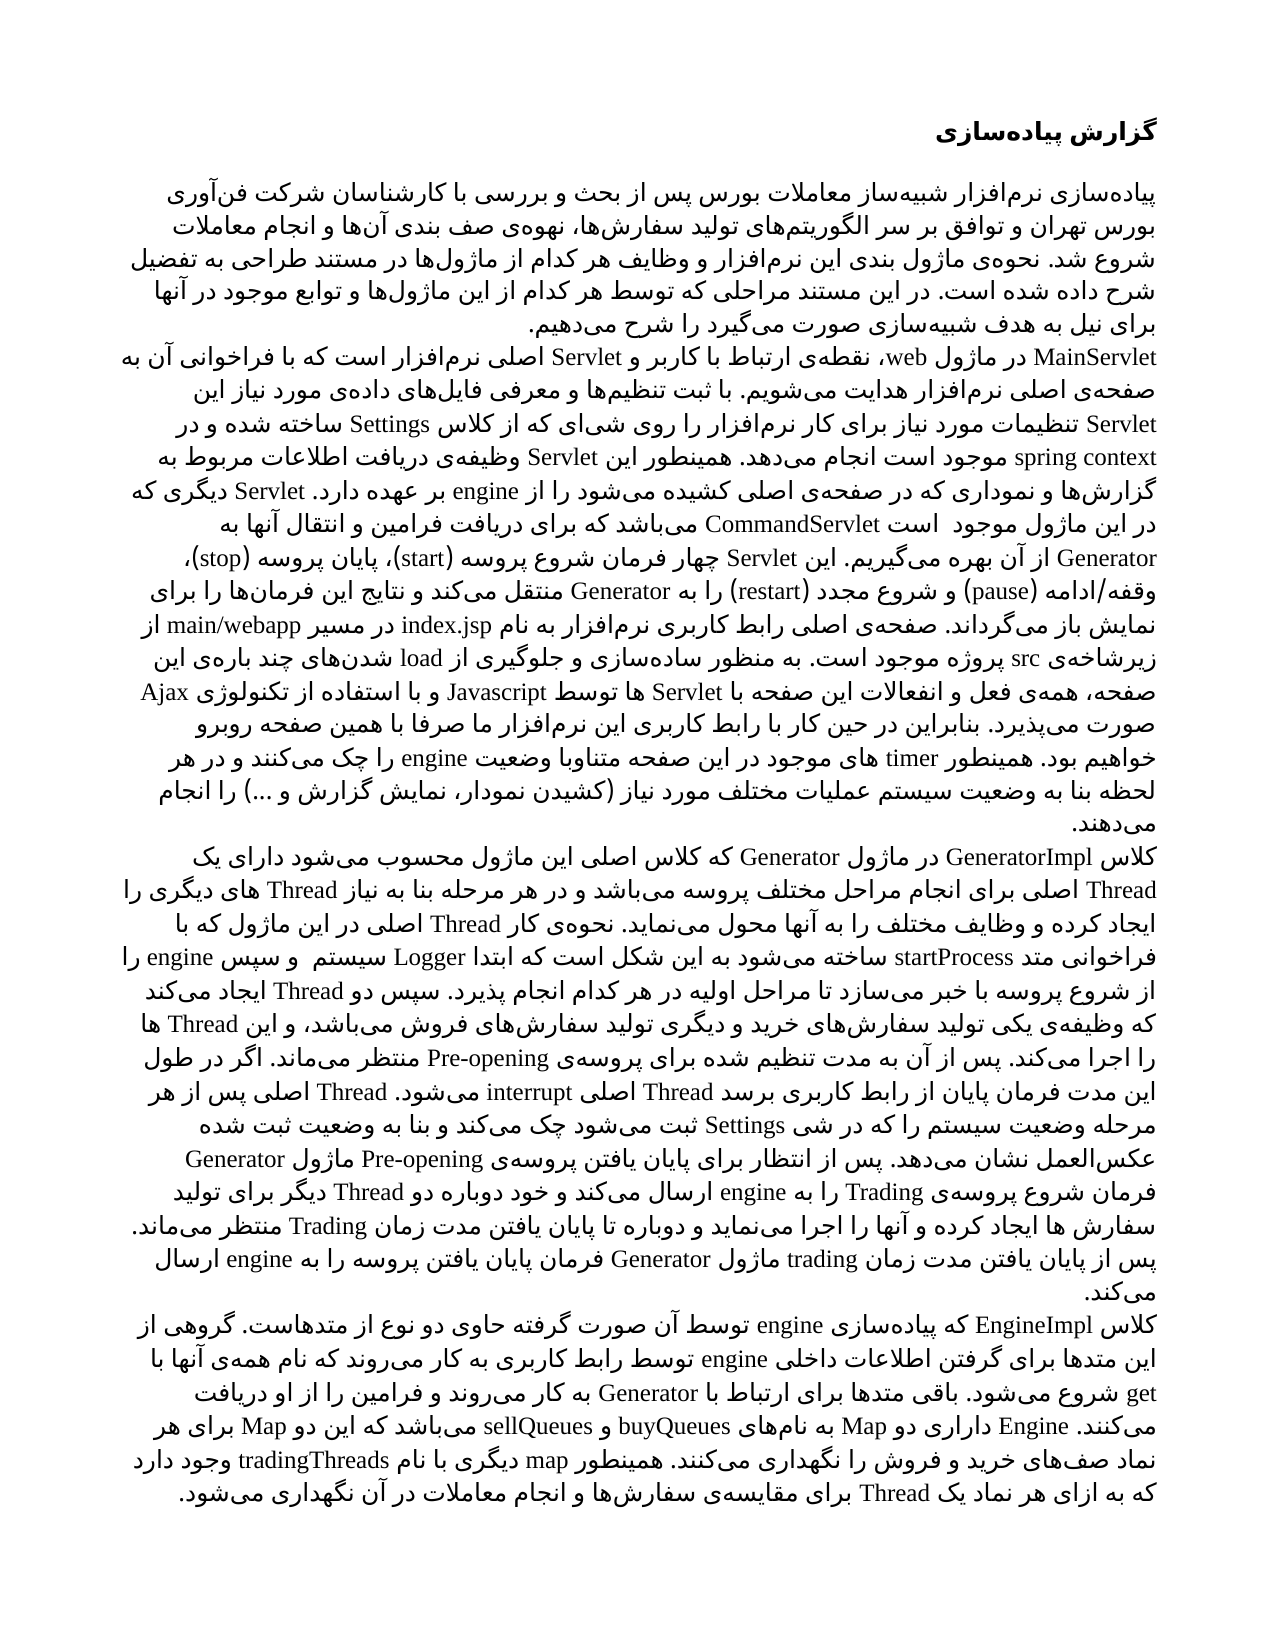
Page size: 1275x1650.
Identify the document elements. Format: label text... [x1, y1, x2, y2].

text پیاده‌سازی نرم‌افزار شبیه‌ساز معاملات بورس پس از بحث و بررسی با کارشناسان شرکت فن‌آوری بورس تهران و توافق بر سر الگوریتم‌های تولید سفارش‌ها، نهوه‌ی صف بندی آن‌ها و انجام معاملات شروع شد. نحوه‌ی ماژول بندی این نرم‌افزار و وظایف هر کدام از ماژول‌ها در مستند طراحی به تفضیل شرح داده شده است. در این مستند مراحلی که توسط هر کدام از این ماژول‌ها و توابع موجود در آنها برای نیل به هدف شبیه‌سازی صورت می‌گیرد را شرح می‌دهیم. [118, 179, 1157, 342]
text گزارش پیاده‌سازی [118, 118, 1157, 151]
text کلاس GeneratorImpl در ماژول Generator که کلاس اصلی این ماژول محسوب می‌شود دارای یک Thread‌ اصلی برای انجام مراحل مختلف پروسه می‌باشد و در هر مرحله بنا به نیاز Thread های دیگری را ایجاد کرده و وظایف مختلف را به آنها محول می‌نماید. نحوه‌ی کار Thread اصلی در این ماژول که با فراخوانی متد startProcess ساخته می‌شود به این شکل است که ابتدا Logger سیستم و سپس engine را از شروع پروسه با خبر می‌سازد تا مراحل اولیه در هر کدام انجام پذیرد. سپس دو Thread ایجاد می‌‌کند که وظیفه‌ی یکی تولید سفارش‌های خرید و دیگری تولید سفارش‌های فروش می‌باشد، و این Thread ها را اجرا می‌کند. پس از آن به مدت تنظیم شده برای پروسه‌ی Pre-opening منتظر می‌ماند. اگر در طول این مدت فرمان پایان از رابط کاربری برسد Thread اصلی interrupt می‌شود. Thread اصلی پس از هر مرحله وضعیت سیستم را که در شی Settings ثبت می‌شود چک می‌کند و بنا به وضعیت ثبت شده عکس‌العمل نشان می‌دهد. پس از انتظار برای پایان یافتن پروسه‌ی Pre-opening ماژول Generator فرمان شروع پروسه‌ی Trading را به engine‌ ارسال می‌کند و خود دوباره دو Thread دیگر برای تولید سفارش ها ایجاد کرده و آنها را اجرا می‌نماید و دوباره تا پایان یافتن مدت زمان Trading منتظر می‌ماند. پس از پایان یافتن مدت زمان trading ماژول Generator فرمان پایان یافتن پروسه را به engine ارسال می‌کند. [118, 842, 1157, 1311]
text کلاس EngineImpl که پیاده‌سازی engine‌ توسط آن صورت گرفته حاوی دو نوع از متد‌هاست. گروهی از این متد‌ها برای گرفتن اطلاعات داخلی engine توسط رابط کاربری به کار می‌روند که نام همه‌ی آنها با get‌ شروع می‌شود. باقی متد‌ها برای ارتباط با Generator به کار می‌روند و فرامین را از او دریافت می‌کنند. Engine داراری دو Map به نام‌های buyQueues و sellQueues می‌باشد که این دو Map برای هر نماد صف‌های خرید و فروش را نگهداری می‌کنند. همینطور map دیگری با نام tradingThreads وجود دارد که به ازای هر نماد یک Thread برای مقایسه‌ی سفارش‌ها و انجام معاملات در آن نگهداری می‌شود. همینطوری engine دارای شمارنده‌‌های مختلفی نیز هست که مقادیر مختلف مورد نیاز برای گزارش‌ها را در آنها نگهداری می‌کند. Engine با استفاده از متد putOrder سفارش‌ها را دریافت می‌کند و آنها را در صف مربوط به خود قرار می‌دهد. این صف‌ها از نوع sorted می‌باشند که هر شی‌ای که در آنها قرار می‌گیرد با توجه به متد compareTo که از کلاس آن override شده به صورت sort شده در صف قرار خواهد گرفت. متد compareTo از کلاس Order که حاوی اطلاعات سفارش است به شکلی پیاده‌سازی شده که صف‌ها با الگوریتم Origin FIFO مرتب شوند. ترتیب sort در دو صف خرید و فروش بر خلاف یکدیگر است. به این معنی که مثلا دو سفارش از مشتریانی با priority یکسان در صف خرید به شکلی sort می‌شوند که سفارش با قیمت بالاتر در ابتدای صف قرار گیرد ولی در صف فروش سفارش با قیمت پاینتر در ابتدای صف قرار خواهد گرفت. پیاده‌سازی Thread های Trading نیز در همین کلاس انجام گرفته. هر Thread در صورتیکه سفارشی در صف‌ها موجود باشد سفارش ابتدایی هر دو صف خرید و فروش را برداشته و باهم مقایسه می‌کند. در صورتیکه این دو سفارش منجر به معامله شدند تعداد آنها را از هم کم می‌کند و اگر از سفارشی تعدادی باقی ماند آنرا به صف باز می‌گرداند. در صورتیکه با سفارش‌های ابتدای هر دو صف امکان انجام معامله وجود نداشته باشد، سفارش‌ها به صف بازگردانده می‌شوند و Thread منتظر می‌ماند تا سفارش جدیدی به صف وارد شود. متد PutOrder وارد شدن سفارش جدید را به اطلاع Thread می‌رساند. با هر سفارش جدیدی که وارد صف شود این پروسه تکرار می‌شود. [118, 1311, 1157, 1512]
text MainServlet در ماژول web، نقطه‌ی ارتباط با کاربر و Servlet اصلی نرم‌افزار است که با فراخوانی آن به صفحه‌ی اصلی نرم‌افزار هدایت می‌شویم. با ثبت تنظیم‌ها و معرفی فایل‌های داده‌ی مورد نیاز این Servlet تنظیمات مورد نیاز برای کار نرم‌افزار را روی شی‌ای که از کلاس Settings ساخته شده و در spring context موجود است انجام می‌دهد. همینطور این Servlet وظیفه‌ی دریافت اطلاعات مربوط به گزارش‌ها و نموداری که در صفحه‌ی اصلی کشیده می‌شود را از engine بر عهده دارد. Servlet دیگری که در این ماژول موجود است CommandServlet‌ می‌باشد که برای دریافت فرامین و انتقال آنها به Generator از آن بهره می‌گیریم. این Servlet چهار فرمان شروع پروسه (start)، پایان پروسه (stop)، وقفه/ادامه (pause) و شروع مجدد (restart) را به Generator منتقل می‌کند و نتایج این فرمان‌ها را برای نمایش باز می‌گرداند. صفحه‌ی اصلی رابط کاربری نرم‌افزار به نام index.jsp در مسیر main/webapp از زیرشاخه‌ی src پروژه موجود است. به منظور ساده‌سازی و جلوگیری از load شدن‌های چند باره‌ی این صفحه، همه‌ی فعل و انفعالات این صفحه با Servlet ها توسط Javascript و با استفاده از تکنولوژی Ajax صورت می‌پذیرد. بنابراین در حین کار با رابط کاربری این نرم‌افزار ما صرفا با همین صفحه روبرو خواهیم بود. همینطور timer های موجود در این صفحه متناوبا وضعیت engine را چک می‌کنند و در هر لحظه بنا به وضعیت سیستم عملیات مختلف مورد نیاز (کشیدن نمودار، نمایش گزارش و ...) را انجام می‌دهند. [118, 342, 1157, 842]
